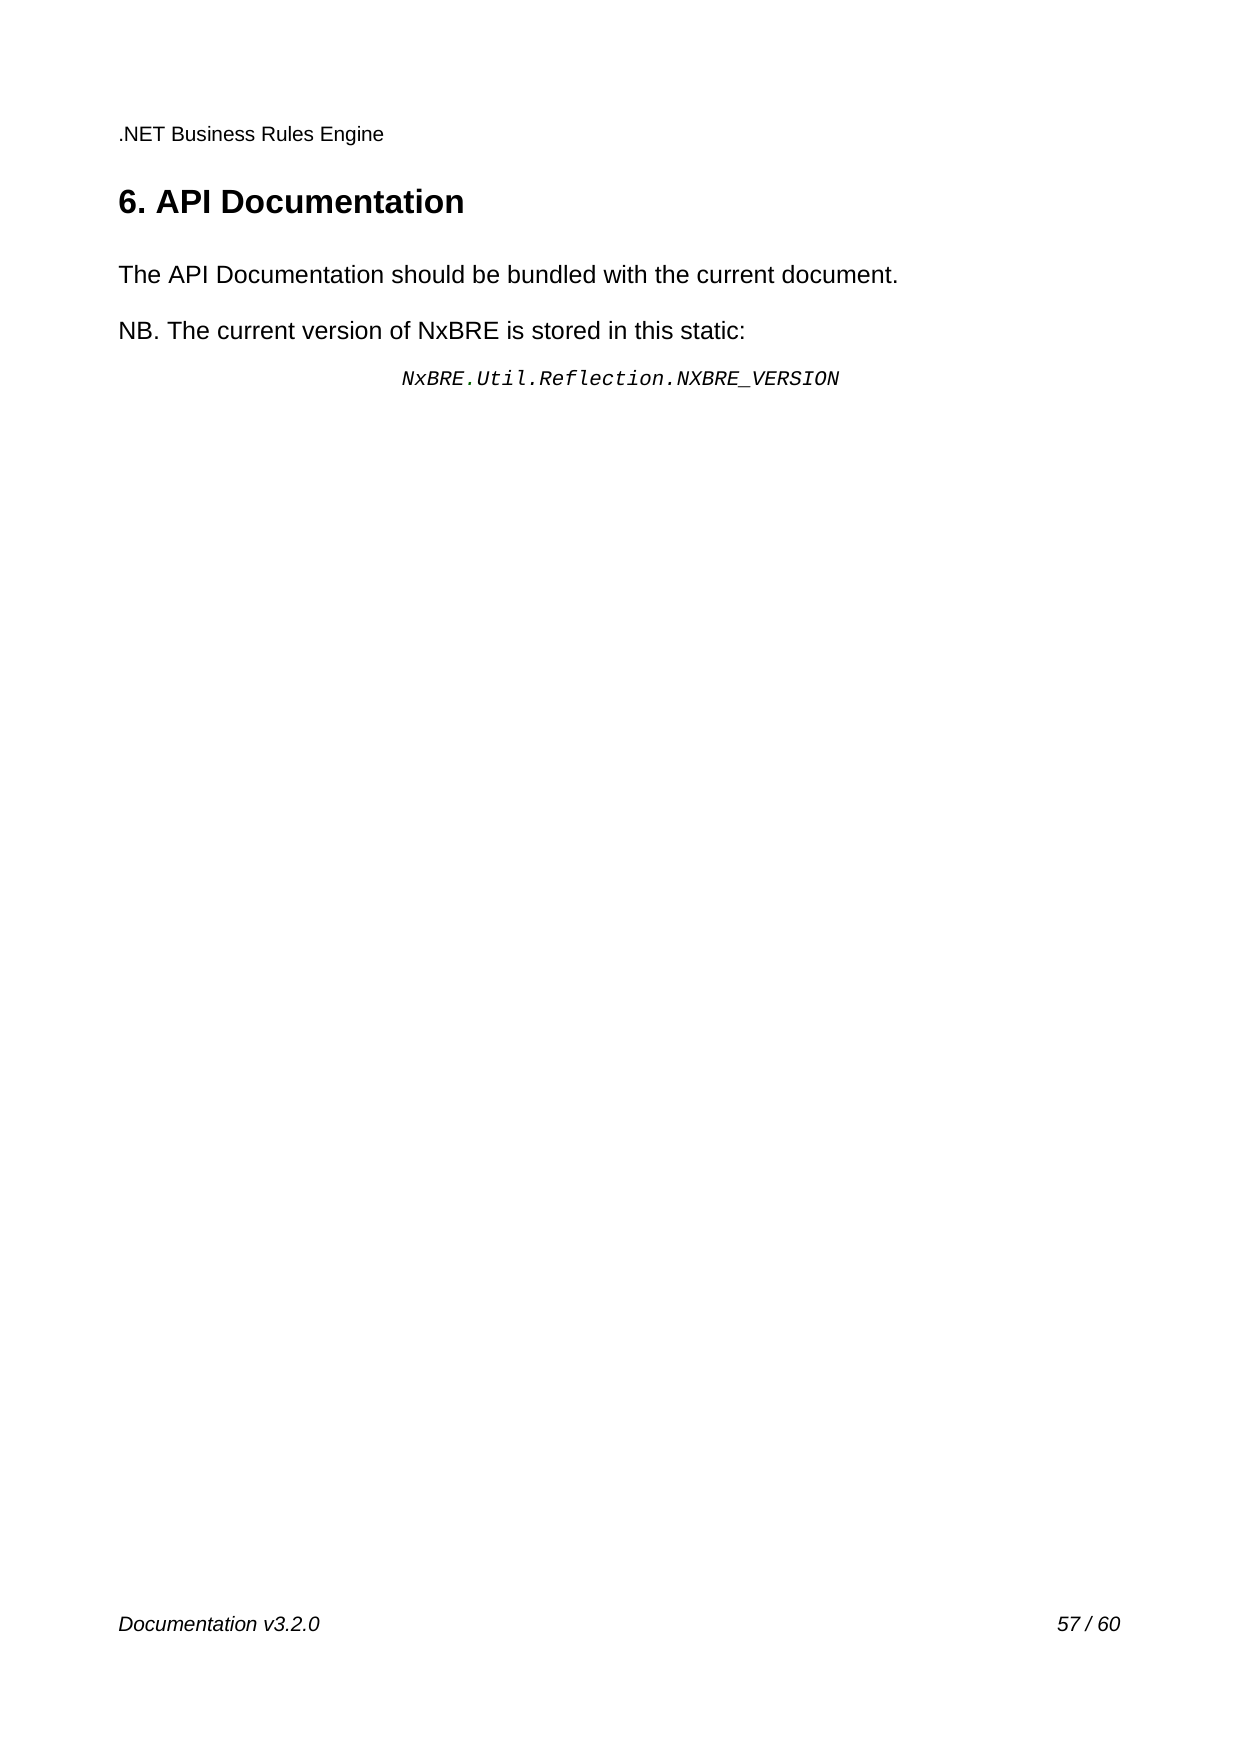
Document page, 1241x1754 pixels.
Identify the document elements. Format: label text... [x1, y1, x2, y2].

subtitle API Documentation [118, 183, 1124, 220]
text NB. The current version of NxBRE is stored in this static: [118, 317, 1124, 345]
text The API Documentation should be bundled with the current document. [118, 261, 1124, 289]
text NxBRE.Util.Reflection.NXBRE_VERSION [118, 345, 1124, 392]
